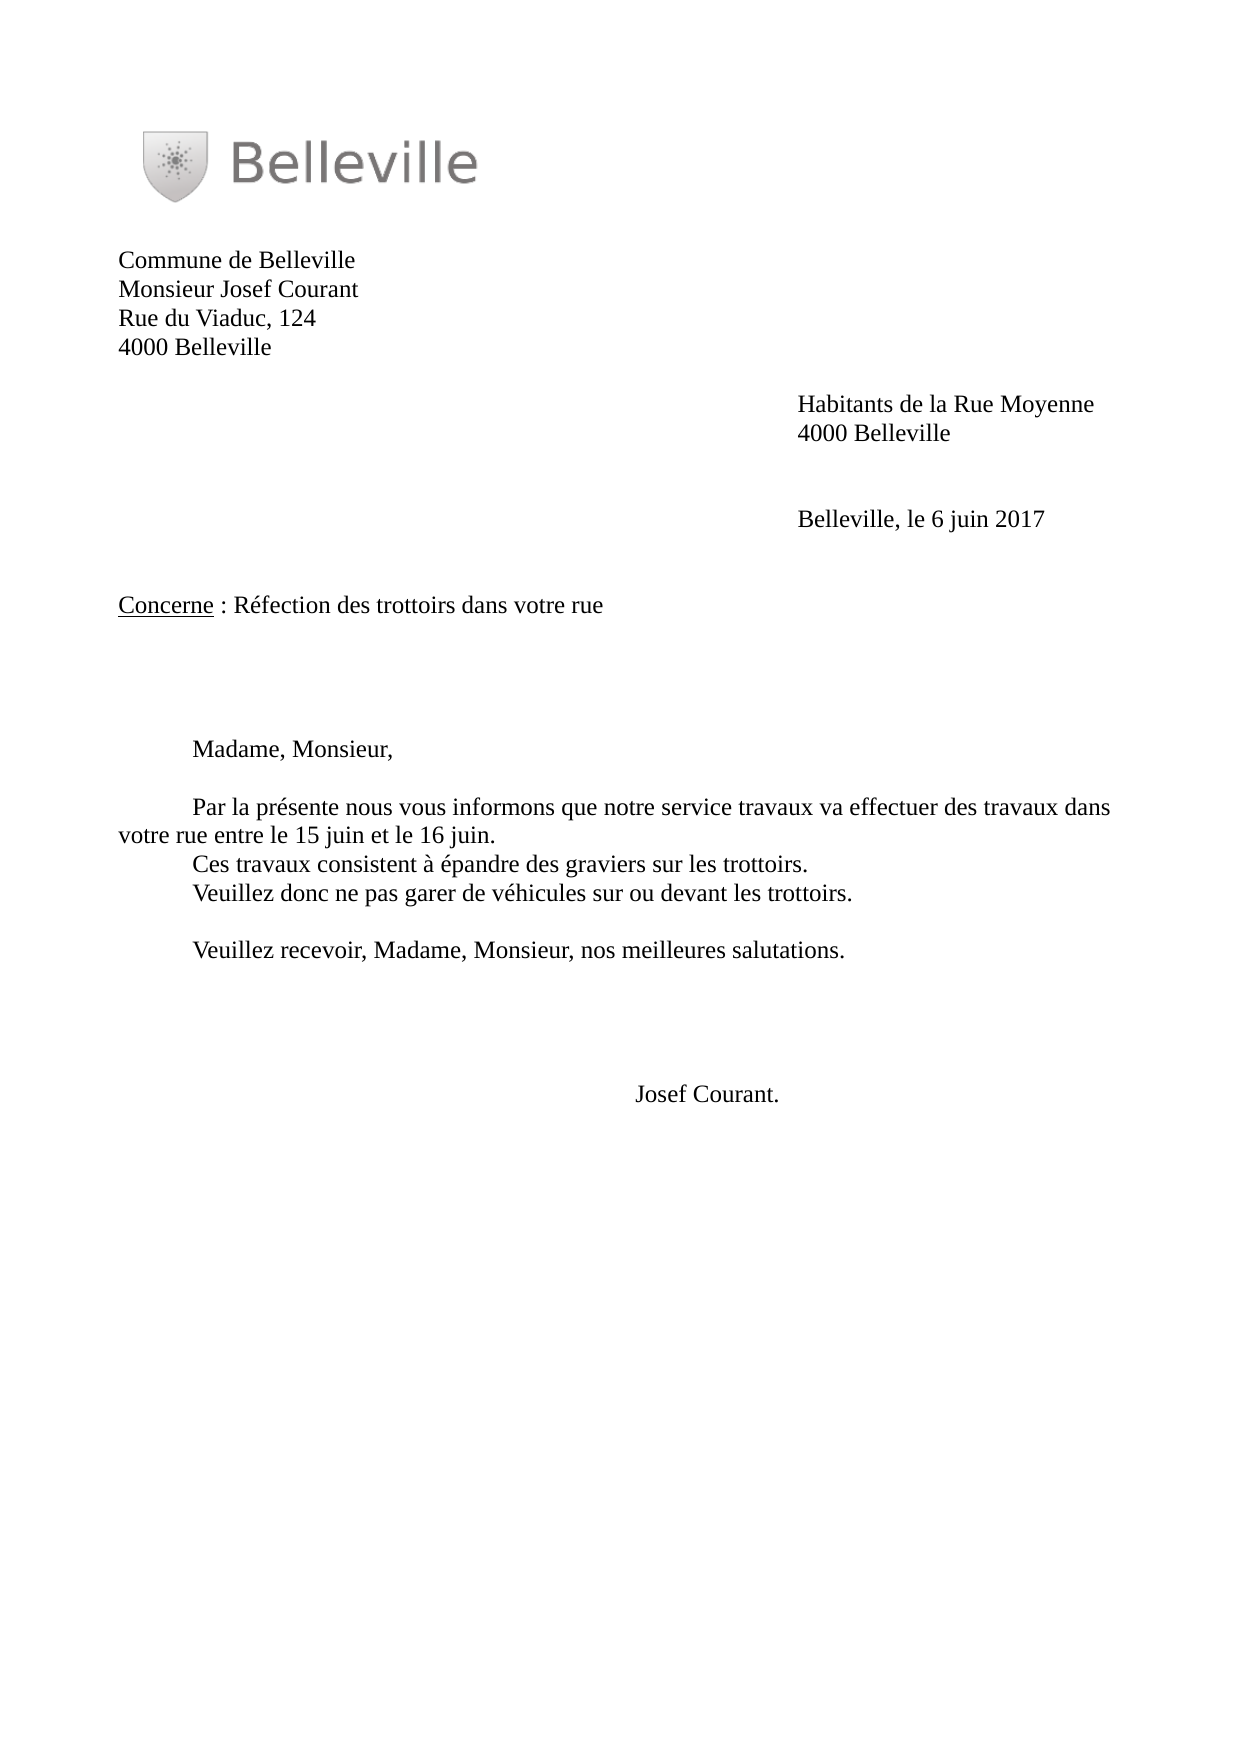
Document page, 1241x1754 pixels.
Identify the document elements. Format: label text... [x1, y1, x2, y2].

text Josef Courant. [635, 1079, 1122, 1108]
text Belleville, le 6 juin 2017 [797, 504, 1122, 533]
text Par la présente nous vous informons que notre service travaux va effectuer des travaux dans votre rue entre le 15 juin et le 16 juin. [118, 792, 1122, 849]
text Monsieur Josef Courant [118, 274, 1122, 303]
text Rue du Viaduc, 124 [118, 303, 1122, 332]
text Habitants de la Rue Moyenne [797, 389, 1122, 418]
text Madame, Monsieur, [118, 734, 1122, 763]
text Commune de Belleville [118, 246, 1122, 274]
text Veuillez recevoir, Madame, Monsieur, nos meilleures salutations. [192, 936, 1122, 964]
picture [122, 118, 509, 217]
text 4000 Belleville [797, 418, 1122, 447]
text Ces travaux consistent à épandre des graviers sur les trottoirs. [118, 849, 1122, 878]
text 4000 Belleville [118, 332, 1122, 361]
text Concerne : Réfection des trottoirs dans votre rue [118, 591, 1122, 619]
text Veuillez donc ne pas garer de véhicules sur ou devant les trottoirs. [118, 878, 1122, 907]
